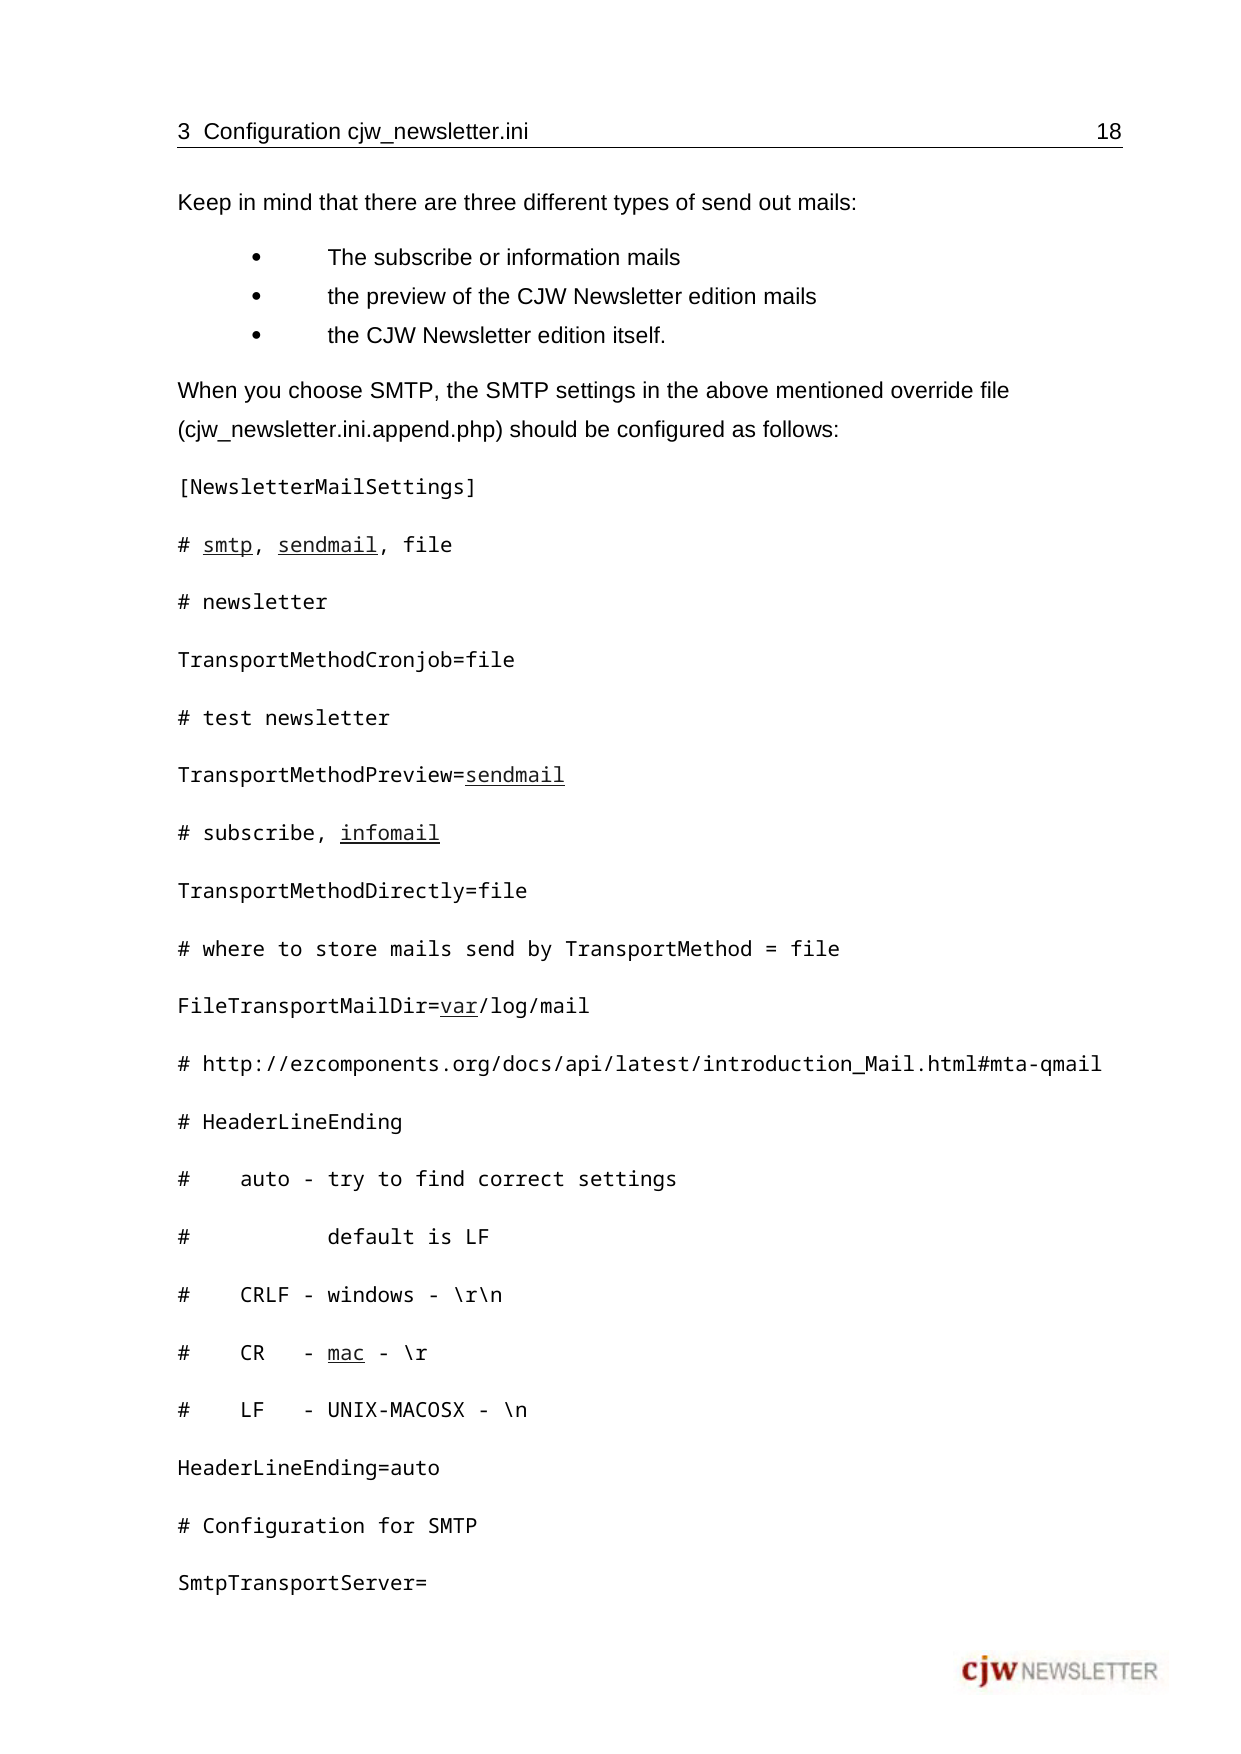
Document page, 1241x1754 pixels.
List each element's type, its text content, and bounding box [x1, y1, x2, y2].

text SmtpTransportServer= [177, 1568, 1122, 1597]
text # auto - try to find correct settings [177, 1164, 1122, 1193]
list the CJW Newsletter edition itself. [673, 322, 1122, 348]
list the CJW Newsletter edition itself. [215, 322, 327, 348]
list The subscribe or information mails [687, 244, 1122, 270]
text # where to store mails send by TransportMethod = file [177, 933, 1122, 962]
text # http://ezcomponents.org/docs/api/latest/introduction_Mail.html#mta-qmail [177, 1049, 1122, 1077]
text # CR - mac - \r [177, 1337, 1122, 1366]
text Keep in mind that there are three different types of send out mails: [865, 189, 1122, 215]
list the preview of the CJW Newsletter edition mails [824, 283, 1122, 309]
list the preview of the CJW Newsletter edition mails [215, 283, 327, 309]
text # smtp, sendmail, file [177, 529, 1122, 558]
text TransportMethodDirectly=file [177, 876, 1122, 904]
text HeaderLineEnding=auto [177, 1453, 1122, 1481]
text TransportMethodPreview=sendmail [177, 760, 1122, 789]
text # newsletter [177, 587, 1122, 616]
text FileTransportMailDir=var/log/mail [177, 991, 1122, 1020]
text TransportMethodCronjob=file [177, 645, 1122, 673]
text # default is LF [177, 1222, 1122, 1251]
text [NewsletterMailSettings] [177, 472, 1122, 500]
text # Configuration for SMTP [177, 1511, 1122, 1539]
picture [953, 1650, 1170, 1695]
text # subscribe, infomail [177, 818, 1122, 847]
text # CRLF - windows - \r\n [177, 1280, 1122, 1308]
text When you choose SMTP, the SMTP settings in the above mentioned override file (cjw_newsletter.ini.append.php) should be configured as follows: [177, 377, 1122, 443]
list The subscribe or information mails [215, 244, 327, 270]
text # test newsletter [177, 703, 1122, 731]
text # HeaderLineEnding [177, 1107, 1122, 1135]
text # LF - UNIX-MACOSX - \n [177, 1395, 1122, 1424]
